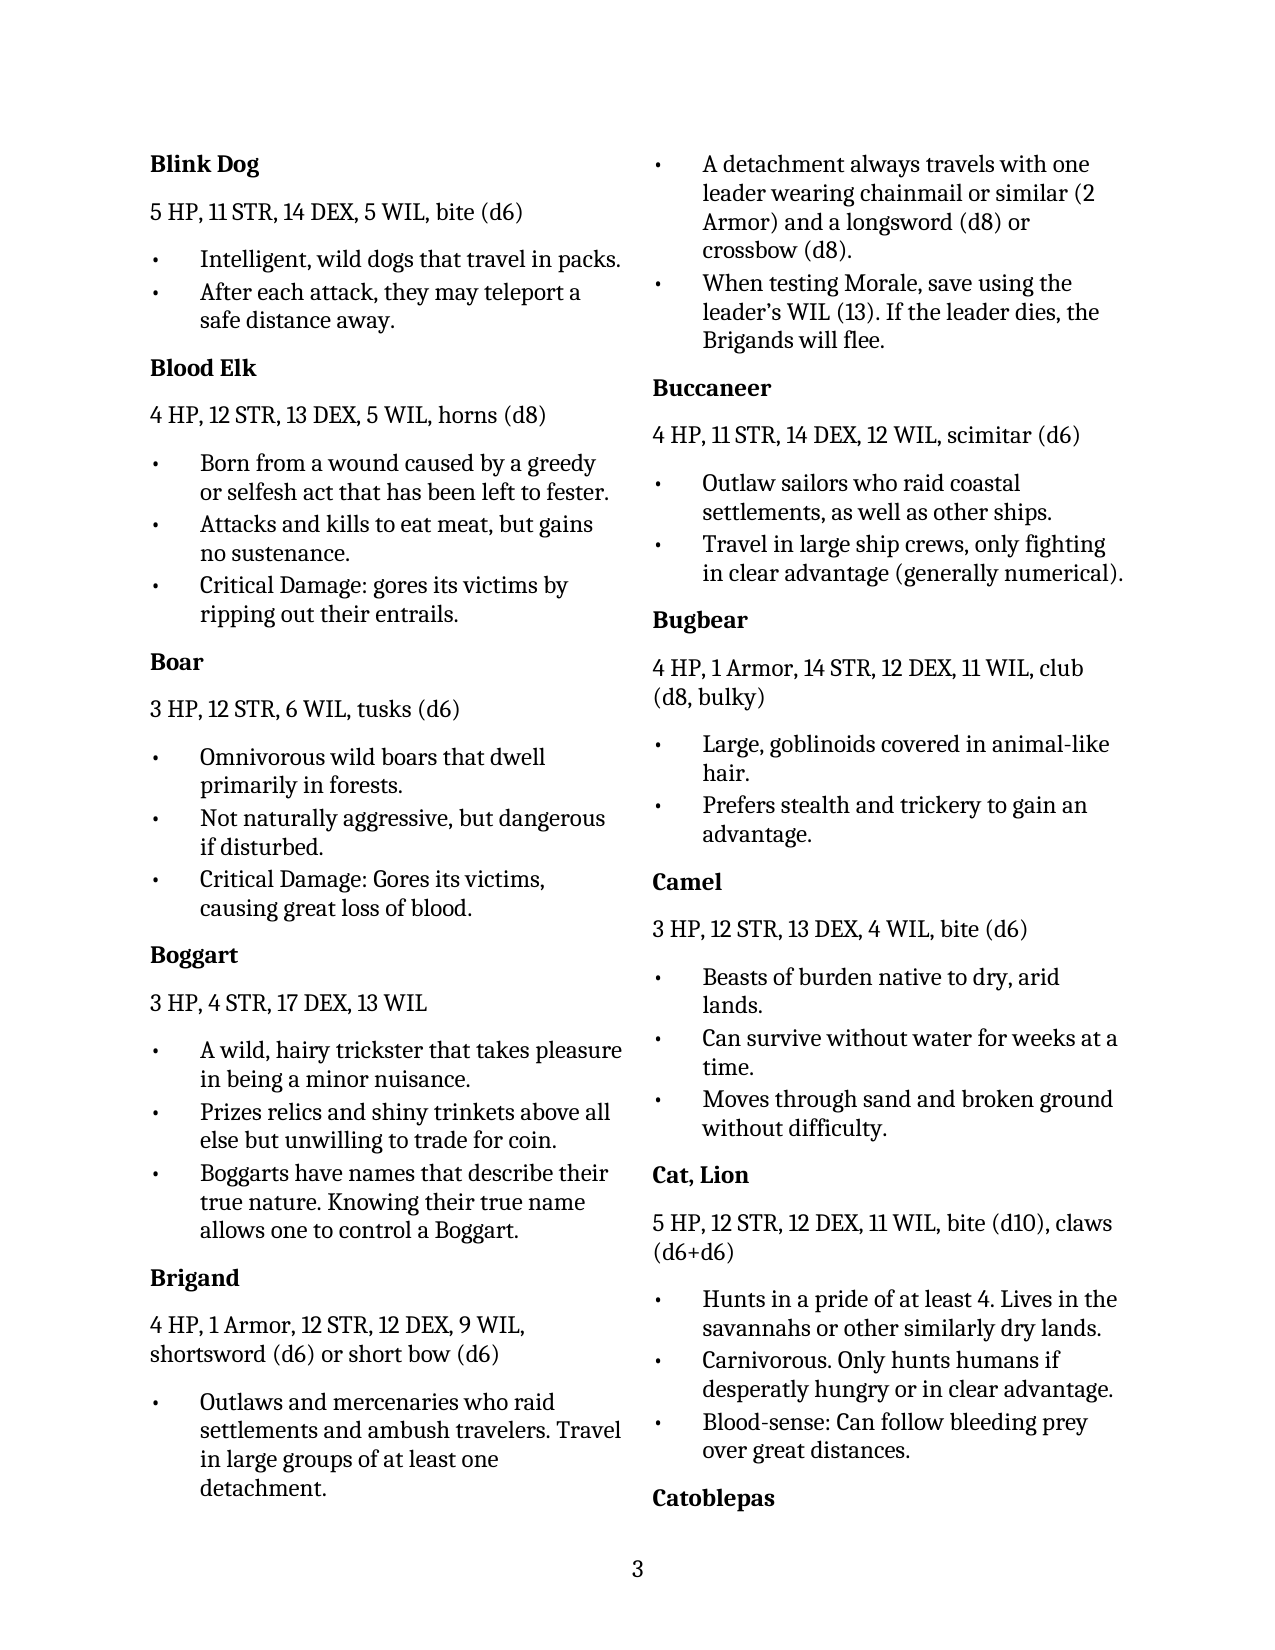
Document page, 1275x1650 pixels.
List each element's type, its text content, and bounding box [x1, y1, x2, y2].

text Buccaneer [652, 374, 1125, 402]
list After each attack, they may teleport a safe distance away. [150, 277, 622, 335]
list A detachment always travels with one leader wearing chainmail or similar (2 Armor) and a longsword (d8) or crossbow (d8). [652, 150, 1125, 265]
list When testing Morale, save using the leader’s WIL (13). If the leader dies, the Brigands will flee. [652, 269, 1125, 355]
list Beasts of burden native to dry, arid lands. [652, 962, 1125, 1020]
text Bugbear [652, 606, 1125, 635]
text 4 HP, 1 Armor, 14 STR, 12 DEX, 11 WIL, club (d8, bulky) [652, 654, 1125, 711]
text Brigand [150, 1264, 622, 1292]
text Blood Elk [150, 354, 622, 382]
list A wild, hairy trickster that takes pleasure in being a minor nuisance. [150, 1036, 622, 1094]
list Boggarts have names that describe their true nature. Knowing their true name allows one to control a Boggart. [150, 1159, 622, 1245]
text Boggart [150, 941, 622, 970]
text Catoblepas [652, 1484, 1125, 1512]
list Large, goblinoids covered in animal-like hair. [652, 730, 1125, 787]
text Camel [652, 867, 1125, 896]
text 3 HP, 4 STR, 17 DEX, 13 WIL [150, 989, 622, 1017]
text 4 HP, 1 Armor, 12 STR, 12 DEX, 9 WIL, shortsword (d6) or short bow (d6) [150, 1311, 622, 1369]
list Born from a wound caused by a greedy or selfesh act that has been left to fester. [150, 449, 622, 506]
text Cat, Lion [652, 1161, 1125, 1190]
list Prefers stealth and trickery to gain an advantage. [652, 791, 1125, 849]
text 3 HP, 12 STR, 6 WIL, tusks (d6) [150, 695, 622, 724]
list Blood-sense: Can follow bleeding prey over great distances. [652, 1407, 1125, 1465]
list Critical Damage: Gores its victims, causing great loss of blood. [150, 865, 622, 922]
list Omnivorous wild boars that dwell primarily in forests. [150, 742, 622, 800]
text 5 HP, 11 STR, 14 DEX, 5 WIL, bite (d6) [150, 197, 622, 226]
list Carnivorous. Only hunts humans if desperatly hungry or in clear advantage. [652, 1346, 1125, 1404]
list Can survive without water for weeks at a time. [652, 1024, 1125, 1081]
list Intelligent, wild dogs that travel in packs. [150, 245, 622, 274]
list Attacks and kills to eat meat, but gains no sustenance. [150, 510, 622, 567]
list Outlaws and mercenaries who raid settlements and ambush travelers. Travel in large groups of at least one detachment. [150, 1387, 622, 1502]
text 4 HP, 11 STR, 14 DEX, 12 WIL, scimitar (d6) [652, 421, 1125, 450]
list Critical Damage: gores its victims by ripping out their entrails. [150, 571, 622, 629]
list Not naturally aggressive, but dangerous if disturbed. [150, 804, 622, 861]
text Boar [150, 647, 622, 676]
text 5 HP, 12 STR, 12 DEX, 11 WIL, bite (d10), claws (d6+d6) [652, 1209, 1125, 1266]
list Prizes relics and shiny trinkets above all else but unwilling to trade for coin. [150, 1097, 622, 1155]
list Hunts in a pride of at least 4. Lives in the savannahs or other similarly dry lands. [652, 1285, 1125, 1342]
list Moves through sand and broken ground without difficulty. [652, 1085, 1125, 1142]
text 4 HP, 12 STR, 13 DEX, 5 WIL, horns (d8) [150, 401, 622, 430]
text 3 HP, 12 STR, 13 DEX, 4 WIL, bite (d6) [652, 915, 1125, 944]
list Outlaw sailors who raid coastal settlements, as well as other ships. [652, 469, 1125, 526]
list Travel in large ship crews, only fighting in clear advantage (generally numerical). [652, 530, 1125, 587]
text Blink Dog [150, 150, 622, 179]
